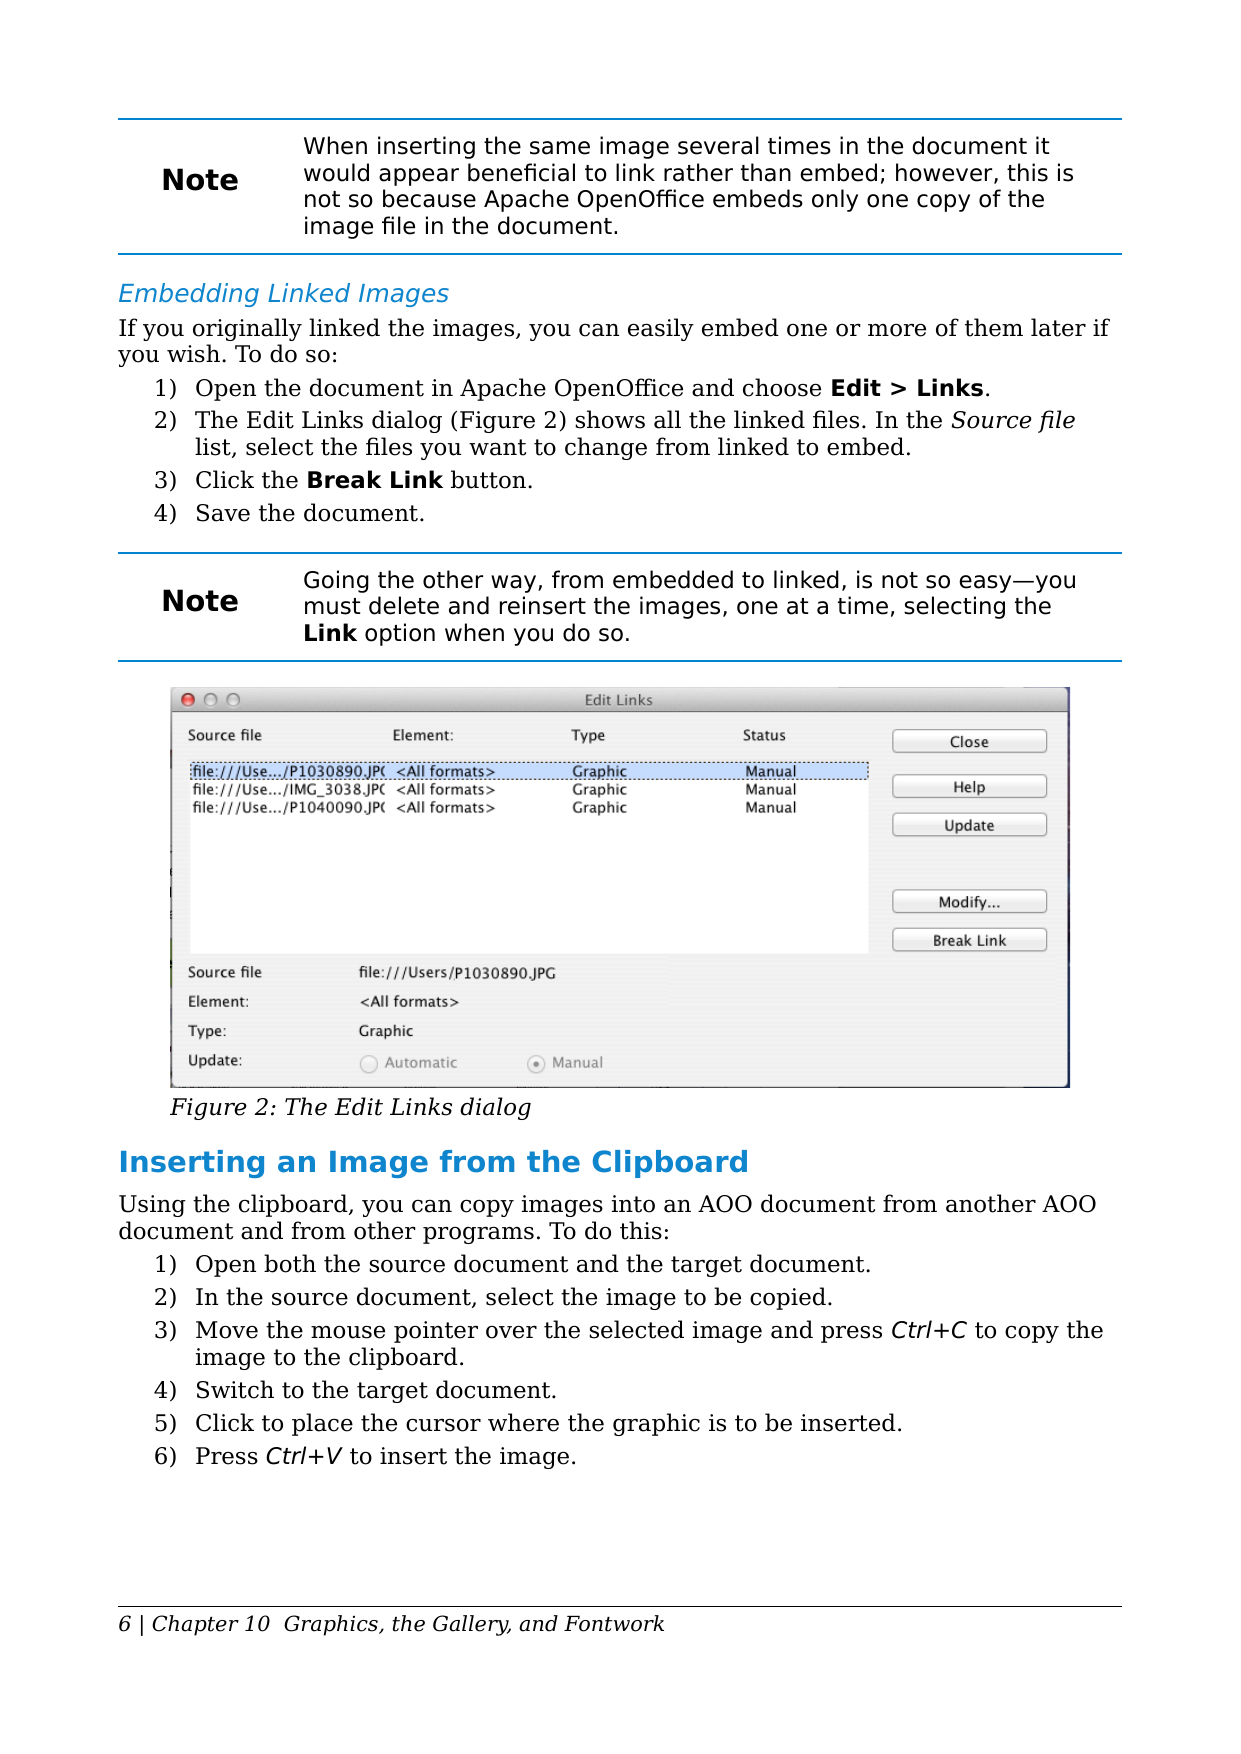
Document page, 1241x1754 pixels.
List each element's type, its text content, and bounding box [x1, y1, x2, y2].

list Save the document. [177, 500, 1122, 527]
list Click the Break Link button. [177, 467, 1122, 494]
table_header Going the other way, from embedded to linked, is not so easy—you must delete and reinsert the images, one at a time, selecting the Link option when you do so. [281, 554, 1122, 660]
list Click to place the cursor where the graphic is to be inserted. [177, 1410, 1122, 1436]
subtitle Embedding Linked Images [118, 279, 1122, 308]
list If you originally linked the images, you can easily embed one or more of them later if you wish. To do so: [118, 315, 1122, 368]
table_header Note [118, 120, 281, 253]
list Open the document in Apache OpenOffice and choose Edit > Links. [177, 375, 1122, 401]
table_header When inserting the same image several times in the document it would appear beneficial to link rather than embed; however, this is not so because Apache OpenOffice embeds only one copy of the image file in the document. [281, 120, 1122, 253]
list Open both the source document and the target document. [177, 1251, 1122, 1278]
list Press Ctrl+V to insert the image. [177, 1443, 1122, 1470]
text Figure 2: The Edit Links dialog [170, 1094, 1070, 1121]
list Move the mouse pointer over the selected image and press Ctrl+C to copy the image to the clipboard. [177, 1317, 1122, 1371]
table_header Note [118, 554, 281, 660]
list Using the clipboard, you can copy images into an AOO document from another AOO document and from other programs. To do this: [118, 1192, 1122, 1245]
list In the source document, select the image to be copied. [177, 1284, 1122, 1311]
list Switch to the target document. [177, 1377, 1122, 1403]
picture [170, 687, 1071, 1088]
list The Edit Links dialog (Figure 2) shows all the linked files. In the Source file list, select the files you want to change from linked to embed. [177, 408, 1122, 461]
subtitle Inserting an Image from the Clipboard [118, 1145, 1122, 1179]
